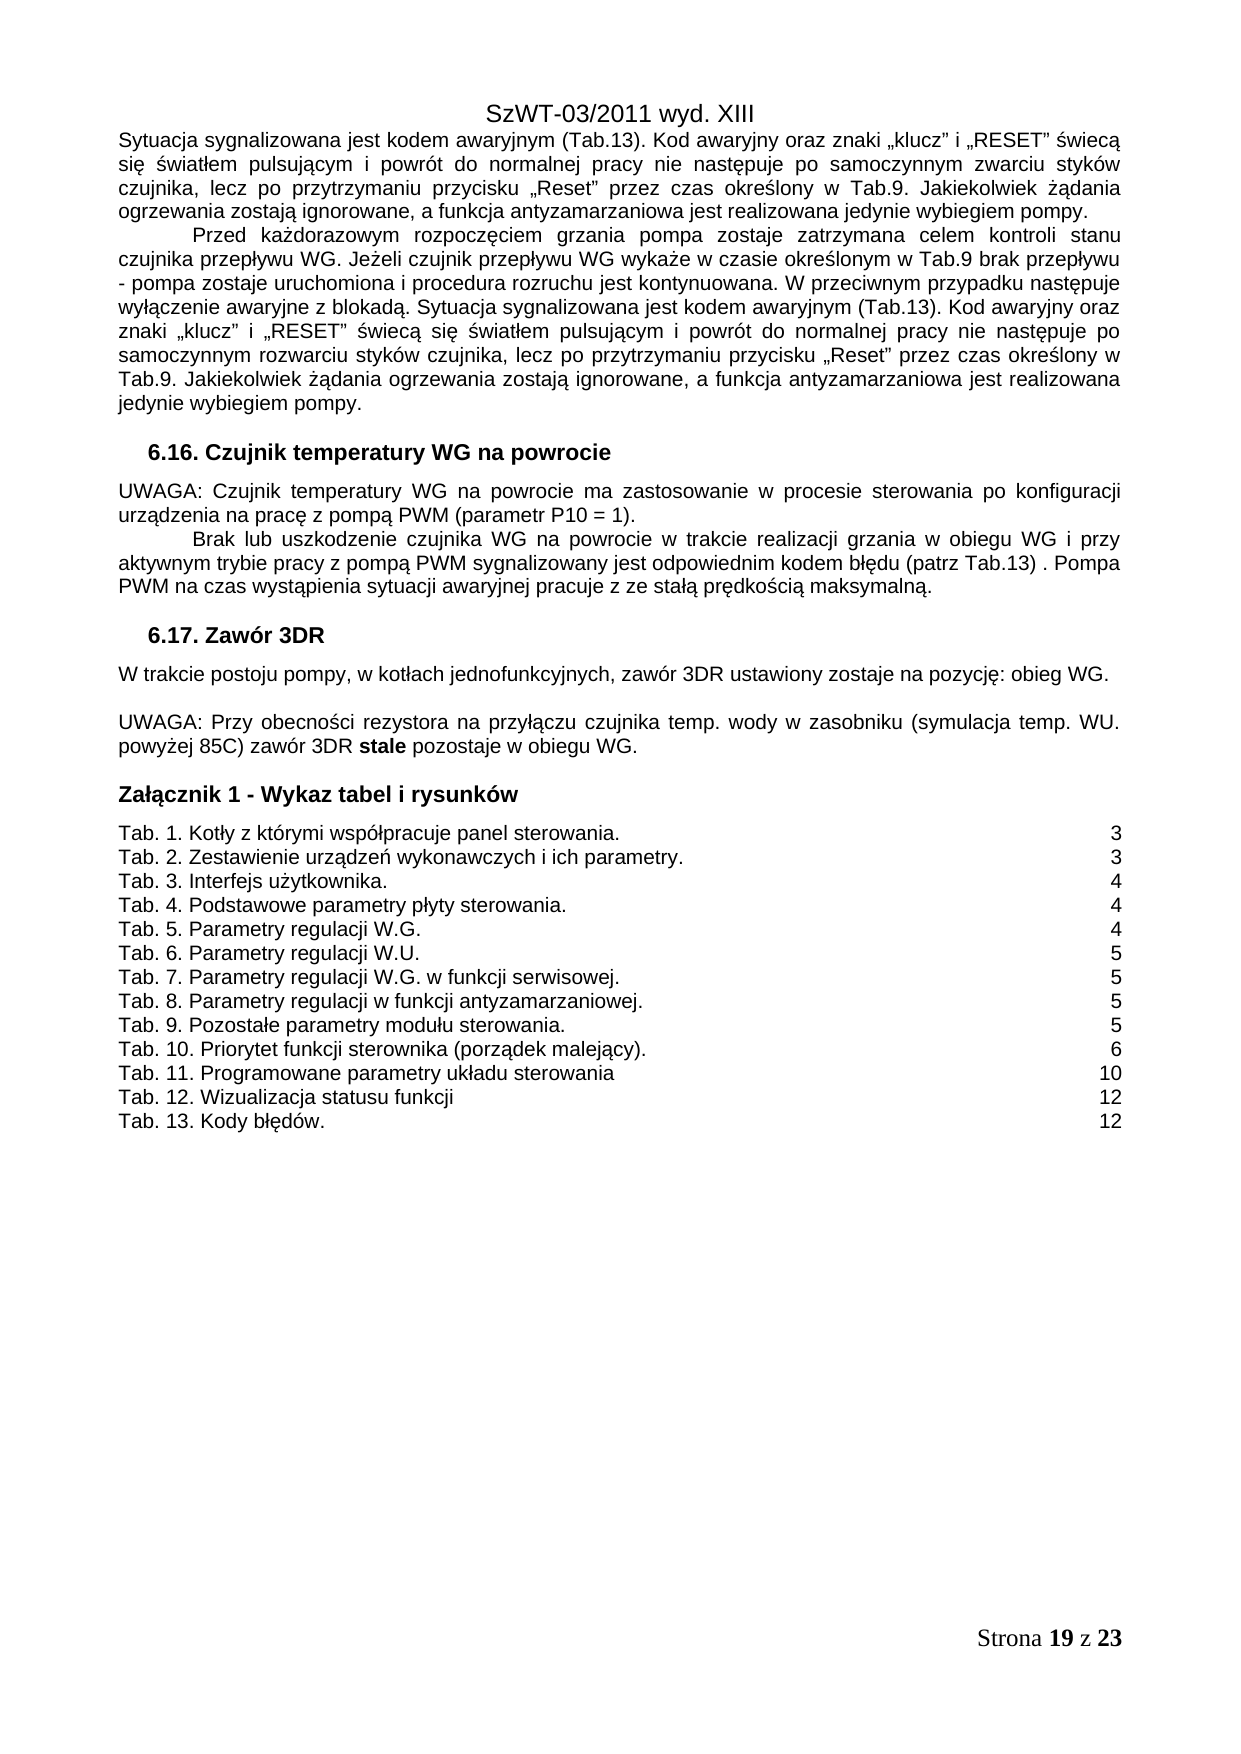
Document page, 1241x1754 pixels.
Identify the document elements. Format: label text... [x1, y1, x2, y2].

text Tab. 6. Parametry regulacji W.U. 5 [118, 941, 1122, 965]
text Tab. 5. Parametry regulacji W.G. 4 [118, 917, 1122, 941]
text Tab. 7. Parametry regulacji W.G. w funkcji serwisowej. 5 [118, 965, 1122, 989]
text W trakcie postoju pompy, w kotłach jednofunkcyjnych, zawór 3DR ustawiony zostaje na pozycję: obieg WG. [118, 662, 1122, 686]
text Tab. 4. Podstawowe parametry płyty sterowania. 4 [118, 893, 1122, 917]
text Tab. 9. Pozostałe parametry modułu sterowania. 5 [118, 1013, 1122, 1037]
text UWAGA: Przy obecności rezystora na przyłączu czujnika temp. wody w zasobniku (symulacja temp. WU. powyżej 85C) zawór 3DR stale pozostaje w obiegu WG. [118, 709, 1122, 757]
text Tab. 11. Programowane parametry układu sterowania 10 [118, 1061, 1122, 1084]
text Tab. 10. Priorytet funkcji sterownika (porządek malejący). 6 [118, 1037, 1122, 1061]
subtitle Załącznik 1 - Wykaz tabel i rysunków [118, 781, 1122, 808]
text Tab. 3. Interfejs użytkownika. 4 [118, 869, 1122, 893]
text Brak lub uszkodzenie czujnika WG na powrocie w trakcie realizacji grzania w obiegu WG i przy aktywnym trybie pracy z pompą PWM sygnalizowany jest odpowiednim kodem błędu (patrz Tab.13) . Pompa PWM na czas wystąpienia sytuacji awaryjnej pracuje z ze stałą prędkością maksymalną. [118, 526, 1122, 598]
text Tab. 12. Wizualizacja statusu funkcji 12 [118, 1084, 1122, 1108]
text Tab. 2. Zestawienie urządzeń wykonawczych i ich parametry. 3 [118, 845, 1122, 869]
text Sytuacja sygnalizowana jest kodem awaryjnym (Tab.13). Kod awaryjny oraz znaki „klucz” i „RESET” świecą się światłem pulsującym i powrót do normalnej pracy nie następuje po samoczynnym zwarciu styków czujnika, lecz po przytrzymaniu przycisku „Reset” przez czas określony w Tab.9. Jakiekolwiek żądania ogrzewania zostają ignorowane, a funkcja antyzamarzaniowa jest realizowana jedynie wybiegiem pompy. [118, 127, 1122, 223]
subtitle 6.17. Zawór 3DR [148, 622, 1122, 648]
text Tab. 8. Parametry regulacji w funkcji antyzamarzaniowej. 5 [118, 989, 1122, 1013]
text Tab. 13. Kody błędów. 12 [118, 1108, 1122, 1132]
text Tab. 1. Kotły z którymi współpracuje panel sterowania. 3 [118, 821, 1122, 845]
subtitle 6.16. Czujnik temperatury WG na powrocie [148, 439, 1122, 465]
text Przed każdorazowym rozpoczęciem grzania pompa zostaje zatrzymana celem kontroli stanu czujnika przepływu WG. Jeżeli czujnik przepływu WG wykaże w czasie określonym w Tab.9 brak przepływu - pompa zostaje uruchomiona i procedura rozruchu jest kontynuowana. W przeciwnym przypadku następuje wyłączenie awaryjne z blokadą. Sytuacja sygnalizowana jest kodem awaryjnym (Tab.13). Kod awaryjny oraz znaki „klucz” i „RESET” świecą się światłem pulsującym i powrót do normalnej pracy nie następuje po samoczynnym rozwarciu styków czujnika, lecz po przytrzymaniu przycisku „Reset” przez czas określony w Tab.9. Jakiekolwiek żądania ogrzewania zostają ignorowane, a funkcja antyzamarzaniowa jest realizowana jedynie wybiegiem pompy. [118, 223, 1122, 415]
text UWAGA: Czujnik temperatury WG na powrocie ma zastosowanie w procesie sterowania po konfiguracji urządzenia na pracę z pompą PWM (parametr P10 = 1). [118, 478, 1122, 526]
